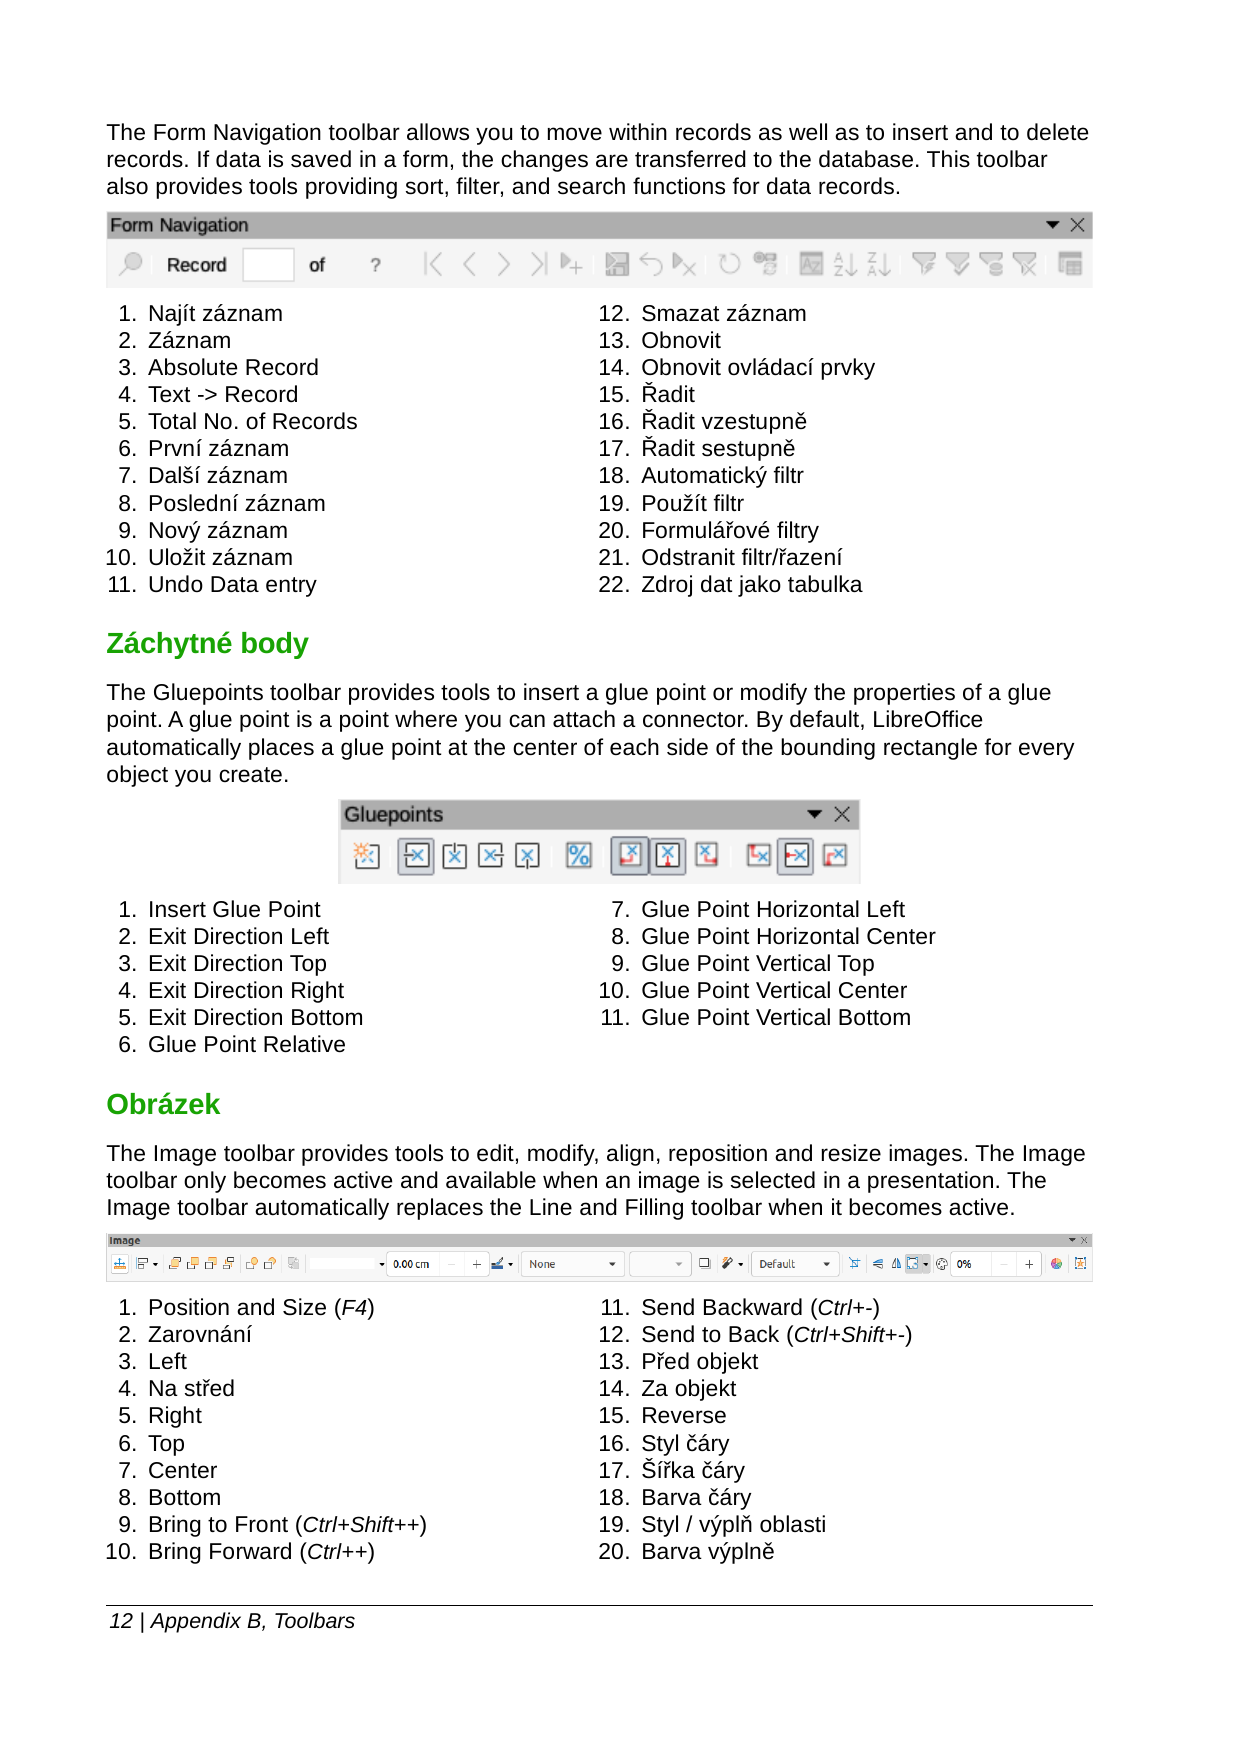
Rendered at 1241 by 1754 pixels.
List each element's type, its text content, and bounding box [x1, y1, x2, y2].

list Nový záznam [137, 516, 599, 543]
list Obnovit ovládací prvky [631, 353, 1093, 381]
text The Form Navigation toolbar allows you to move within records as well as to insert and to delete records. If data is saved in a form, the changes are transferred to the database. This toolbar also provides tools providing sort, filter, and search functions for data records. [106, 118, 1093, 199]
text The Image toolbar provides tools to edit, modify, align, reposition and resize images. The Image toolbar only becomes active and available when an image is selected in a presentation. The Image toolbar automatically replaces the Line and Filling toolbar when it becomes active. [106, 1139, 1093, 1221]
list Řadit sestupně [631, 435, 1093, 462]
list Exit Direction Top [137, 949, 599, 977]
list Absolute Record [137, 353, 599, 381]
list Glue Point Horizontal Center [631, 922, 1093, 949]
list Glue Point Vertical Bottom [631, 1004, 1093, 1031]
list Bring Forward (Ctrl++) [137, 1537, 599, 1564]
list Exit Direction Right [137, 977, 599, 1004]
list Další záznam [137, 462, 599, 489]
list Glue Point Relative [137, 1031, 599, 1058]
list Top [137, 1429, 599, 1456]
list Styl / výplň oblasti [631, 1510, 1093, 1537]
list Total No. of Records [137, 408, 599, 435]
list Řadit vzestupně [631, 408, 1093, 435]
list Formulářové filtry [631, 516, 1093, 543]
list Send Backward (Ctrl+-) [631, 1293, 1093, 1321]
list Reverse [631, 1402, 1093, 1429]
list Smazat záznam [631, 299, 1093, 326]
list Za objekt [631, 1375, 1093, 1402]
list Obnovit [631, 326, 1093, 353]
list Glue Point Horizontal Left [631, 895, 1093, 922]
list Šířka čáry [631, 1456, 1093, 1483]
list Insert Glue Point [137, 895, 599, 922]
list Uložit záznam [137, 543, 599, 570]
picture [106, 1233, 1093, 1282]
list Zarovnání [137, 1321, 599, 1348]
subtitle Záchytné body [106, 626, 1093, 660]
list Zdroj dat jako tabulka [631, 570, 1093, 597]
list Bring to Front (Ctrl+Shift++) [137, 1510, 599, 1537]
list Send to Back (Ctrl+Shift+-) [631, 1321, 1093, 1348]
list Exit Direction Bottom [137, 1004, 599, 1031]
list Záznam [137, 326, 599, 353]
text The Gluepoints toolbar provides tools to insert a glue point or modify the properties of a glue point. A glue point is a point where you can attach a connector. By default, LibreOffice automatically places a glue point at the center of each side of the bounding rectangle for every object you create. [106, 679, 1093, 787]
list Bottom [137, 1483, 599, 1510]
list Undo Data entry [137, 570, 599, 597]
list Left [137, 1348, 599, 1375]
list Na střed [137, 1375, 599, 1402]
list Automatický filtr [631, 462, 1093, 489]
subtitle Obrázek [106, 1087, 1093, 1121]
list Glue Point Vertical Center [631, 977, 1093, 1004]
picture [106, 211, 1093, 288]
list Barva výplně [631, 1537, 1093, 1564]
list Najít záznam [137, 299, 599, 326]
list Exit Direction Left [137, 922, 599, 949]
list Barva čáry [631, 1483, 1093, 1510]
list Text -> Record [137, 381, 599, 408]
list Styl čáry [631, 1429, 1093, 1456]
list Řadit [631, 381, 1093, 408]
list Před objekt [631, 1348, 1093, 1375]
list První záznam [137, 435, 599, 462]
list Odstranit filtr/řazení [631, 543, 1093, 570]
list Použít filtr [631, 489, 1093, 516]
picture [338, 799, 861, 884]
list Right [137, 1402, 599, 1429]
list Position and Size (F4) [137, 1293, 599, 1321]
list Poslední záznam [137, 489, 599, 516]
list Center [137, 1456, 599, 1483]
list Glue Point Vertical Top [631, 949, 1093, 977]
